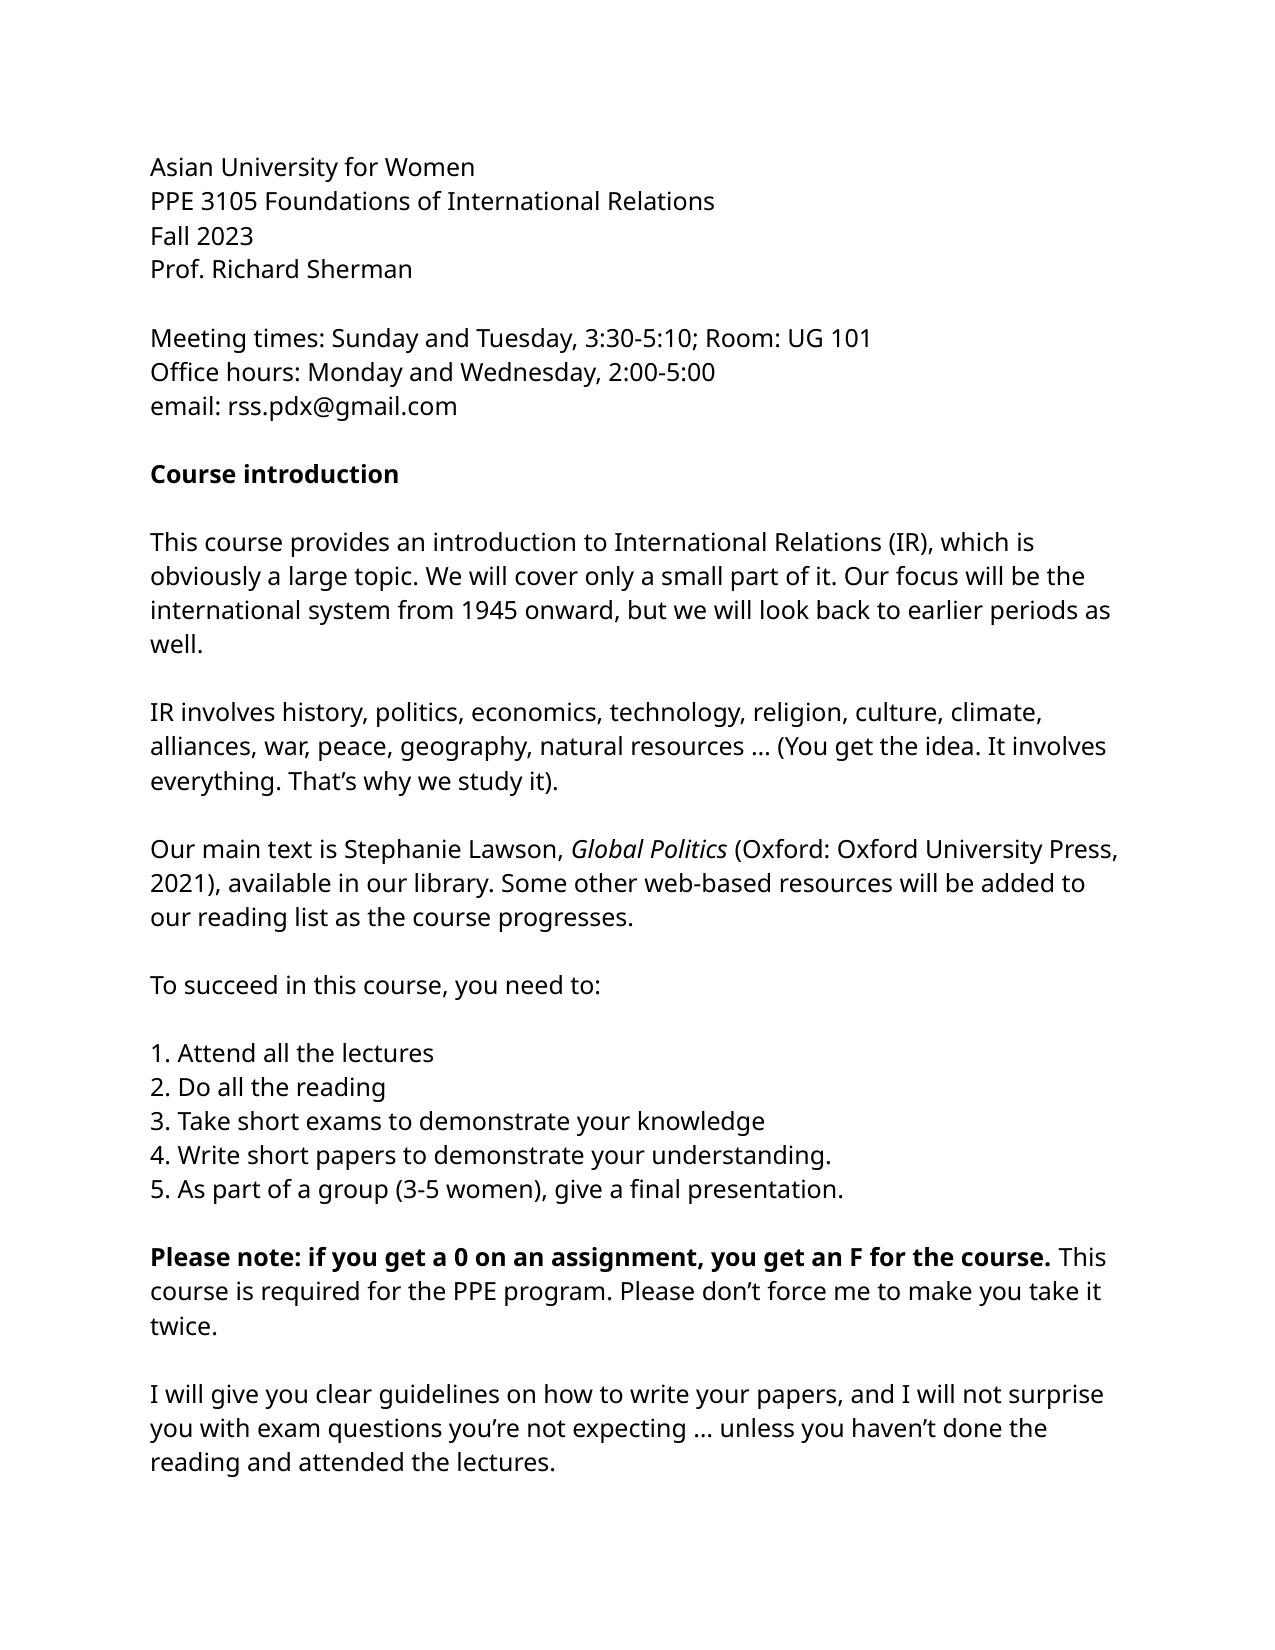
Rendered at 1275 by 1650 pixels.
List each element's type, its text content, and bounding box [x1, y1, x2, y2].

text Fall 2023 [150, 218, 1125, 252]
text 3. Take short exams to demonstrate your knowledge [150, 1104, 1125, 1138]
text 2. Do all the reading [150, 1070, 1125, 1104]
text Prof. Richard Sherman [150, 252, 1125, 286]
text 5. As part of a group (3-5 women), give a final presentation. [150, 1172, 1125, 1206]
text 4. Write short papers to demonstrate your understanding. [150, 1138, 1125, 1172]
text Asian University for Women [150, 150, 1125, 184]
text email: rss.pdx@gmail.com [150, 388, 1125, 422]
text This course provides an introduction to International Relations (IR), which is obviously a large topic. We will cover only a small part of it. Our focus will be the international system from 1945 onward, but we will look back to earlier periods as well. [150, 525, 1125, 661]
text 1. Attend all the lectures [150, 1036, 1125, 1070]
text Course introduction [150, 457, 1125, 491]
text IR involves history, politics, economics, technology, religion, culture, climate, alliances, war, peace, geography, natural resources … (You get the idea. It involves everything. That’s why we study it). [150, 695, 1125, 797]
text Our main text is Stephanie Lawson, Global Politics (Oxford: Oxford University Press, 2021), available in our library. Some other web-based resources will be added to our reading list as the course progresses. [150, 831, 1125, 933]
text Please note: if you get a 0 on an assignment, you get an F for the course. This course is required for the PPE program. Please don’t force me to make you take it twice. [150, 1240, 1125, 1342]
text Office hours: Monday and Wednesday, 2:00-5:00 [150, 354, 1125, 388]
text To succeed in this course, you need to: [150, 967, 1125, 1002]
text Meeting times: Sunday and Tuesday, 3:30-5:10; Room: UG 101 [150, 320, 1125, 354]
text I will give you clear guidelines on how to write your papers, and I will not surprise you with exam questions you’re not expecting … unless you haven’t done the reading and attended the lectures. [150, 1376, 1125, 1478]
text PPE 3105 Foundations of International Relations [150, 184, 1125, 218]
